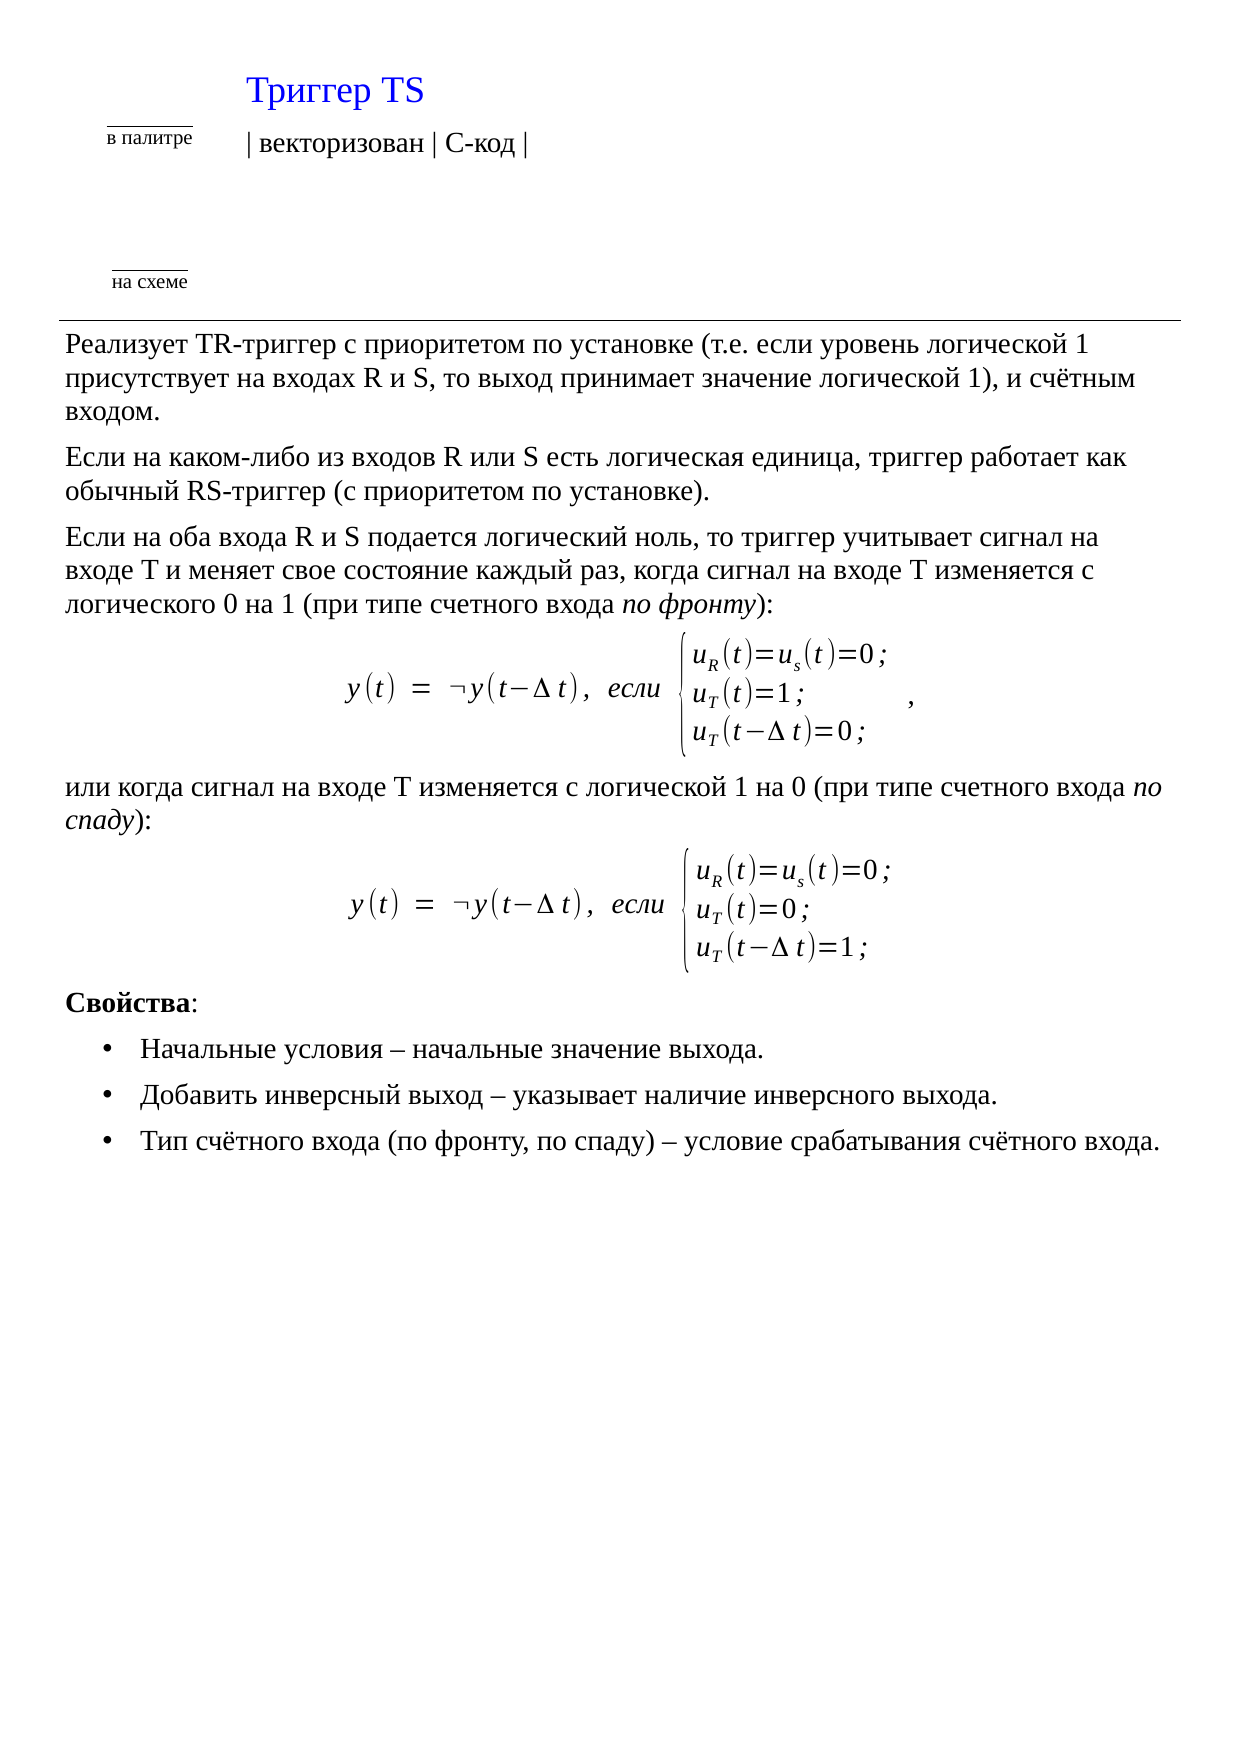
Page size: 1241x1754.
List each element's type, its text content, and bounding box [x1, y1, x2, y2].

table_cell | векторизован | C-код | [240, 119, 1181, 176]
table_cell Реализует TR-триггер с приоритетом по установке (т.е. если уровень логической 1 присутствует на входах R и S, то выход принимает значение логической 1), и счётным входом. Если на каком-либо из входов R или S есть логическая единица, триггер работает как обычный RS-триггер (с приоритетом по установке). Если на оба входа R и S подается логический ноль, то триггер учитывает сигнал на входе T и меняет свое состояние каждый раз, когда сигнал на входе Т изменяется с логического 0 на 1 (при типе счетного входа по фронту): , или когда сигнал на входе Т изменяется с логической 1 на 0 (при типе счетного входа по спаду): Свойства: Начальные условия – начальные значение выхода. Добавить инверсный выход – указывает наличие инверсного выхода. Тип счётного входа (по фронту, по спаду) – условие срабатывания счётного входа. [59, 321, 1181, 1175]
table_cell [59, 176, 240, 263]
table_header Триггер TS [240, 59, 1181, 119]
table_cell [240, 176, 1181, 263]
table_header [59, 59, 240, 119]
table_cell [240, 263, 1181, 320]
table_cell в палитре [59, 119, 240, 176]
table_cell на схеме [59, 263, 240, 320]
